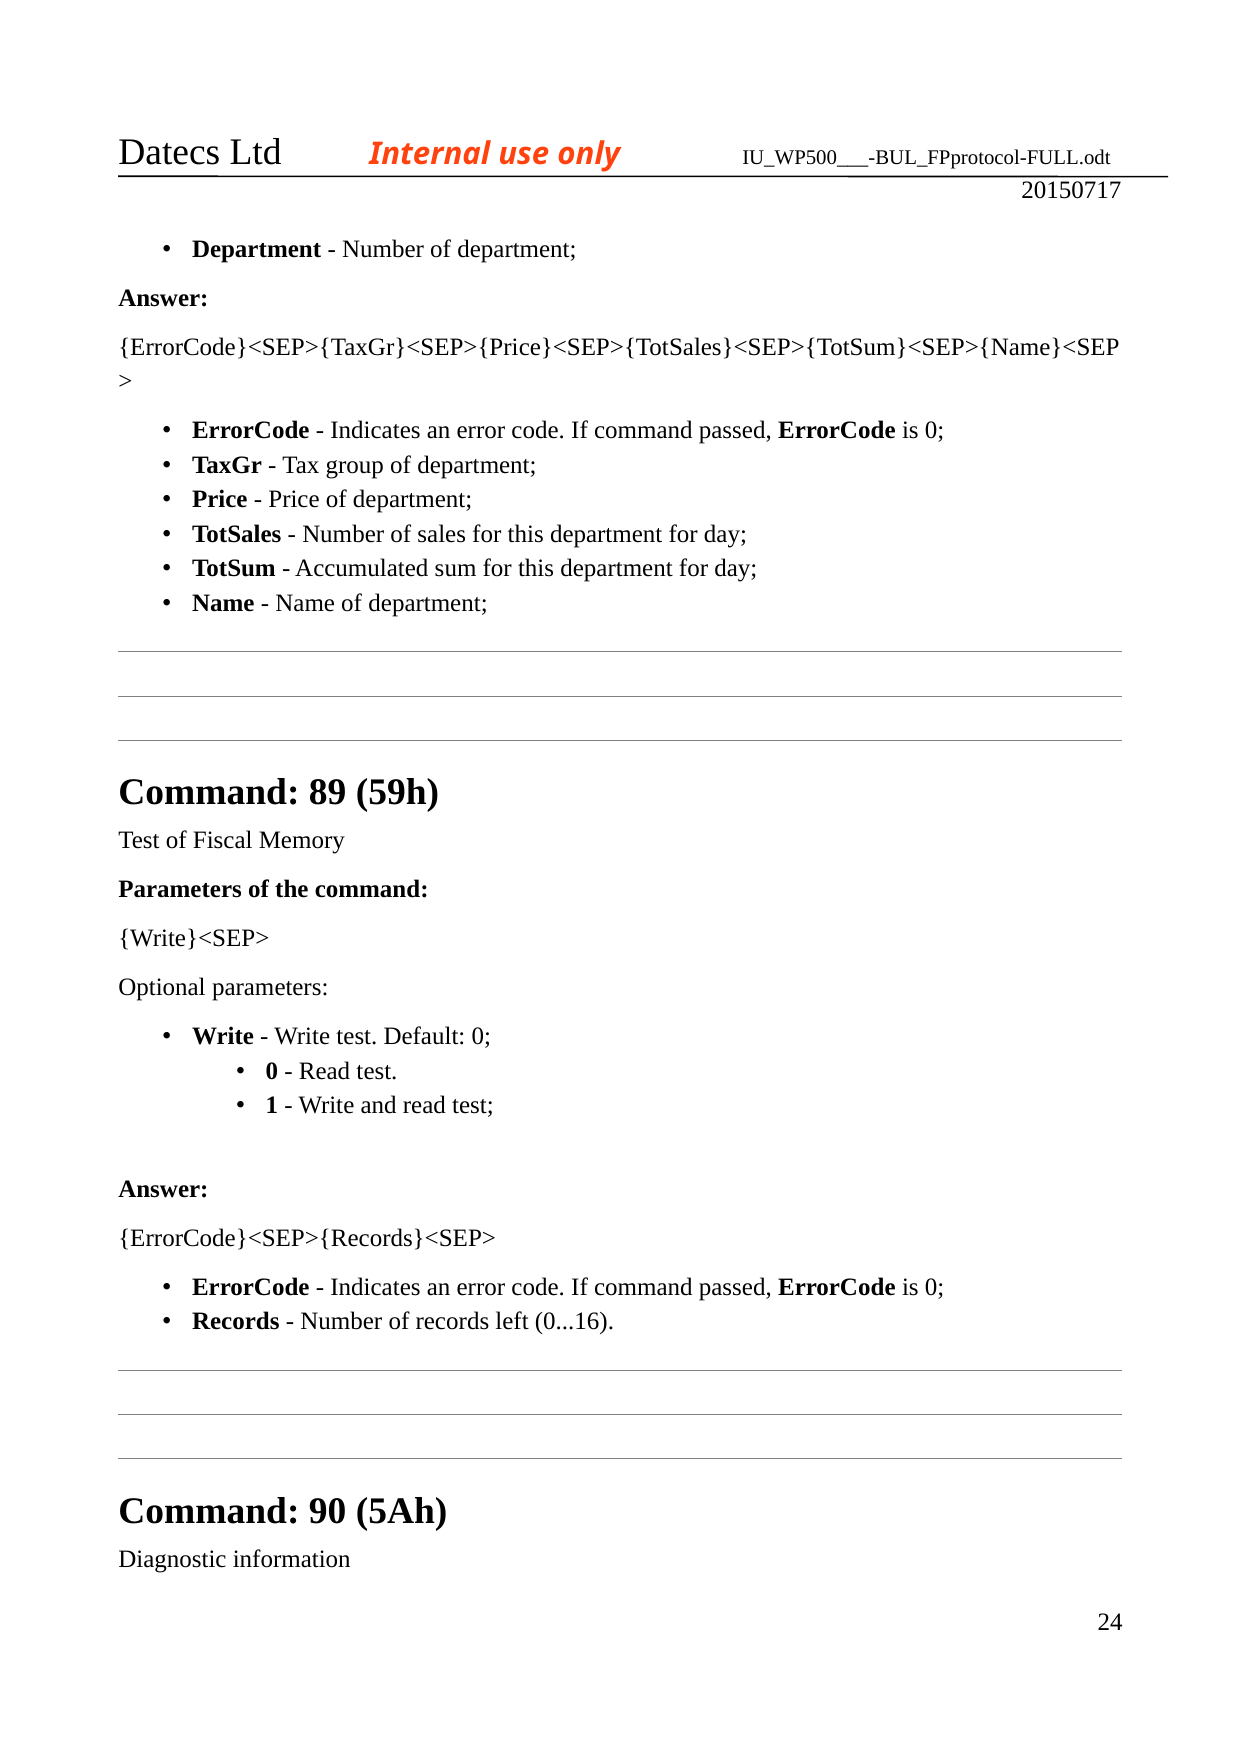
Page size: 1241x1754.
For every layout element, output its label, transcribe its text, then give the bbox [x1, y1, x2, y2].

list 1 - Write and read test; [236, 1090, 1122, 1119]
text {ErrorCode}<SEP>{TaxGr}<SEP>{Price}<SEP>{TotSales}<SEP>{TotSum}<SEP>{Name}<SEP> [118, 332, 1122, 395]
text {ErrorCode}<SEP>{Records}<SEP> [118, 1223, 1122, 1252]
text Parameters of the command: [118, 874, 1122, 903]
list TaxGr - Tax group of department; [162, 450, 1122, 479]
list Price - Price of department; [162, 484, 1122, 513]
text Test of Fiscal Memory [118, 825, 1122, 854]
list Department - Number of department; [162, 234, 1122, 263]
subtitle Command: 89 (59h) [118, 769, 1122, 813]
text Optional parameters: [118, 972, 1122, 1001]
list TotSales - Number of sales for this department for day; [162, 519, 1122, 548]
list Name - Name of department; [162, 588, 1122, 617]
list 0 - Read test. [236, 1056, 1122, 1084]
list Records - Number of records left (0...16). [162, 1306, 1122, 1335]
text {Write}<SEP> [118, 923, 1122, 952]
subtitle Command: 90 (5Ah) [118, 1488, 1122, 1531]
list ErrorCode - Indicates an error code. If command passed, ErrorCode is 0; [162, 416, 1122, 444]
list TotSum - Accumulated sum for this department for day; [162, 553, 1122, 582]
text Answer: [118, 283, 1122, 312]
list ErrorCode - Indicates an error code. If command passed, ErrorCode is 0; [162, 1272, 1122, 1301]
text Diagnostic information [118, 1544, 1122, 1572]
text Answer: [118, 1139, 1122, 1203]
list Write - Write test. Default: 0; [162, 1021, 1122, 1050]
